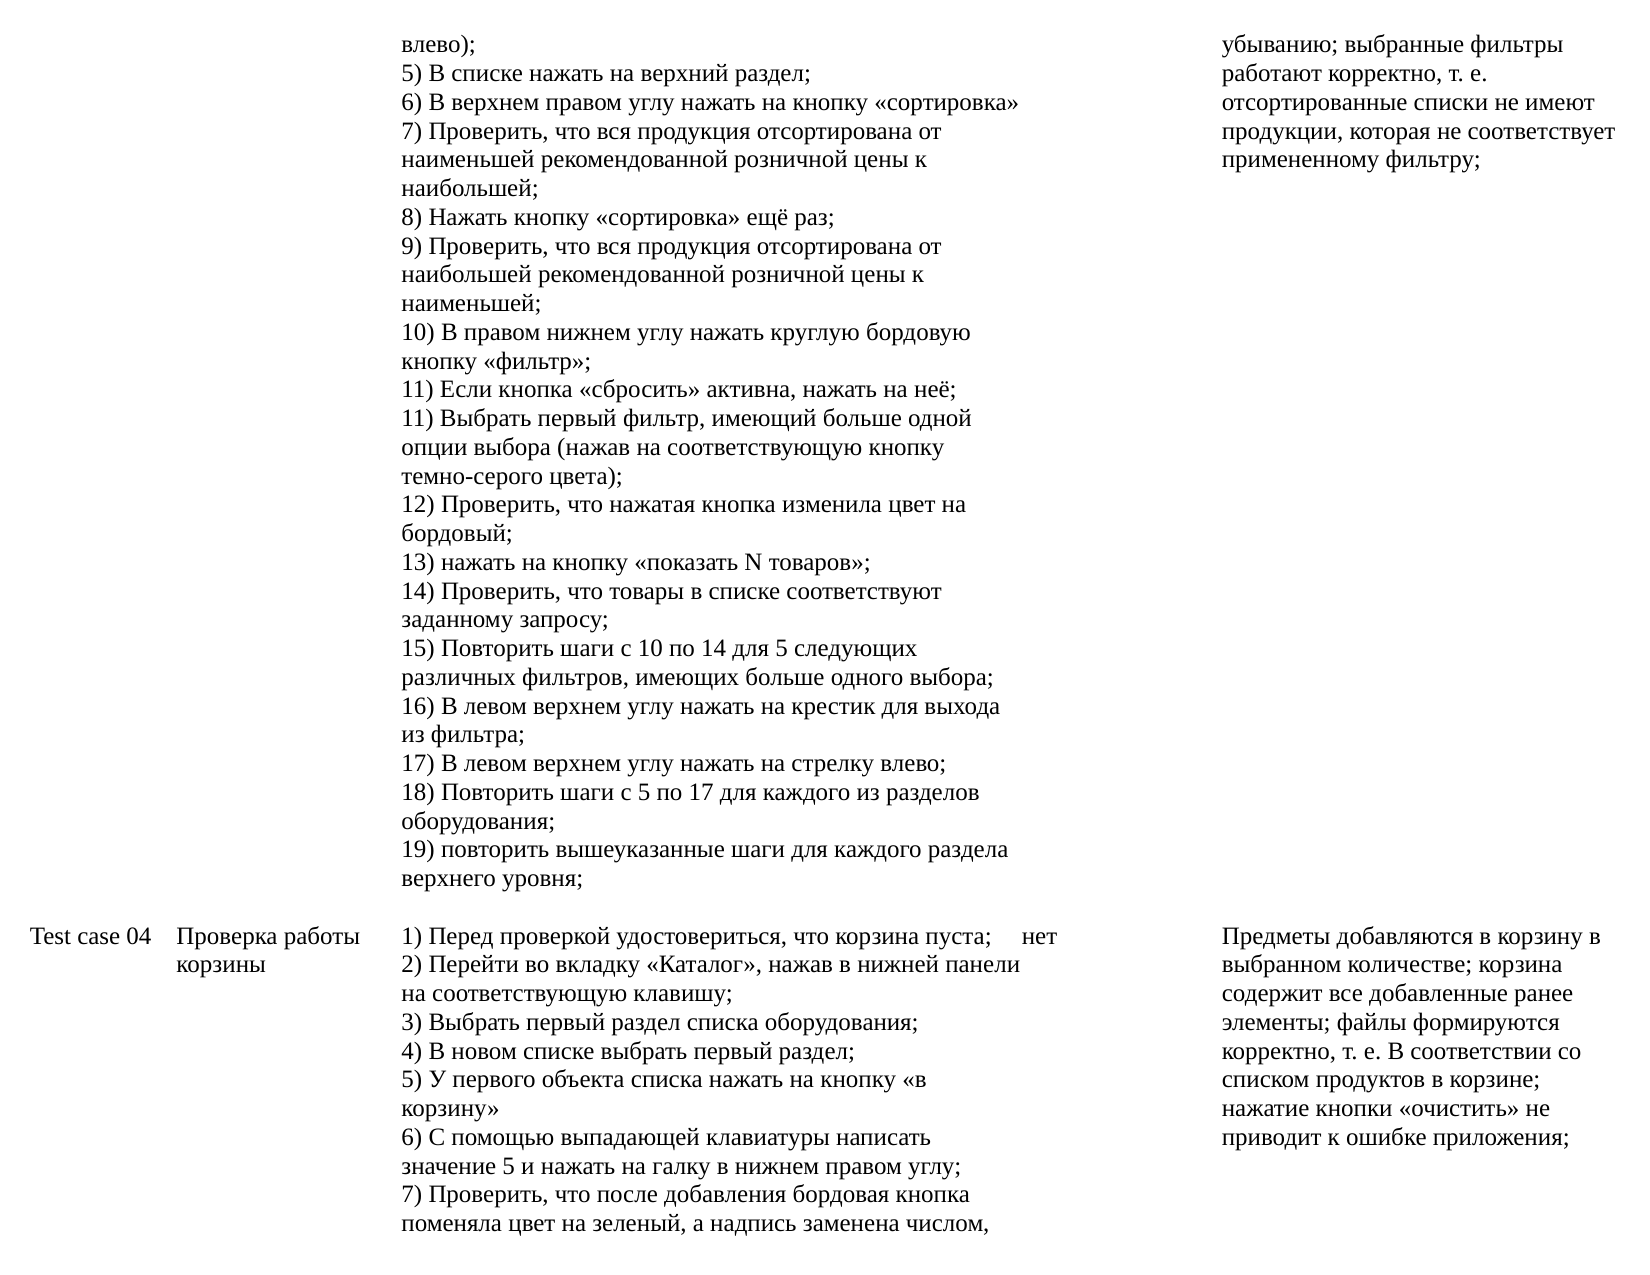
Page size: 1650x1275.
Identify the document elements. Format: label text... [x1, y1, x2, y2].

table_cell Проверка работы корзины [176, 921, 401, 1237]
table_cell [176, 30, 401, 921]
table_cell [1022, 30, 1222, 921]
table_cell Test case 04 [30, 921, 176, 1237]
table_cell 1) Перед проверкой удостовериться, что корзина пуста; 2) Перейти во вкладку «Каталог», нажав в нижней панели на соответствующую клавишу; 3) Выбрать первый раздел списка оборудования; 4) В новом списке выбрать первый раздел; 5) У первого объекта списка нажать на кнопку «в корзину» 6) С помощью выпадающей клавиатуры написать значение 5 и нажать на галку в нижнем правом углу; 7) Проверить, что после добавления бордовая кнопка поменяла цвет на зеленый, а надпись заменена числом, [401, 921, 1022, 1237]
table_cell влево); 5) В списке нажать на верхний раздел; 6) В верхнем правом углу нажать на кнопку «сортировка» 7) Проверить, что вся продукция отсортирована от наименьшей рекомендованной розничной цены к наибольшей; 8) Нажать кнопку «сортировка» ещё раз; 9) Проверить, что вся продукция отсортирована от наибольшей рекомендованной розничной цены к наименьшей; 10) В правом нижнем углу нажать круглую бордовую кнопку «фильтр»; 11) Если кнопка «сбросить» активна, нажать на неё; 11) Выбрать первый фильтр, имеющий больше одной опции выбора (нажав на соответствующую кнопку темно-серого цвета); 12) Проверить, что нажатая кнопка изменила цвет на бордовый; 13) нажать на кнопку «показать N товаров»; 14) Проверить, что товары в списке соответствуют заданному запросу; 15) Повторить шаги с 10 по 14 для 5 следующих различных фильтров, имеющих больше одного выбора; 16) В левом верхнем углу нажать на крестик для выхода из фильтра; 17) В левом верхнем углу нажать на стрелку влево; 18) Повторить шаги с 5 по 17 для каждого из разделов оборудования; 19) повторить вышеуказанные шаги для каждого раздела верхнего уровня; [401, 30, 1022, 921]
table_cell убыванию; выбранные фильтры работают корректно, т. е. отсортированные списки не имеют продукции, которая не соответствует примененному фильтру; [1222, 30, 1621, 921]
table_cell [30, 30, 176, 921]
table_cell Предметы добавляются в корзину в выбранном количестве; корзина содержит все добавленные ранее элементы; файлы формируются корректно, т. е. В соответствии со списком продуктов в корзине; нажатие кнопки «очистить» не приводит к ошибке приложения; [1222, 921, 1621, 1237]
table_cell нет [1022, 921, 1222, 1237]
